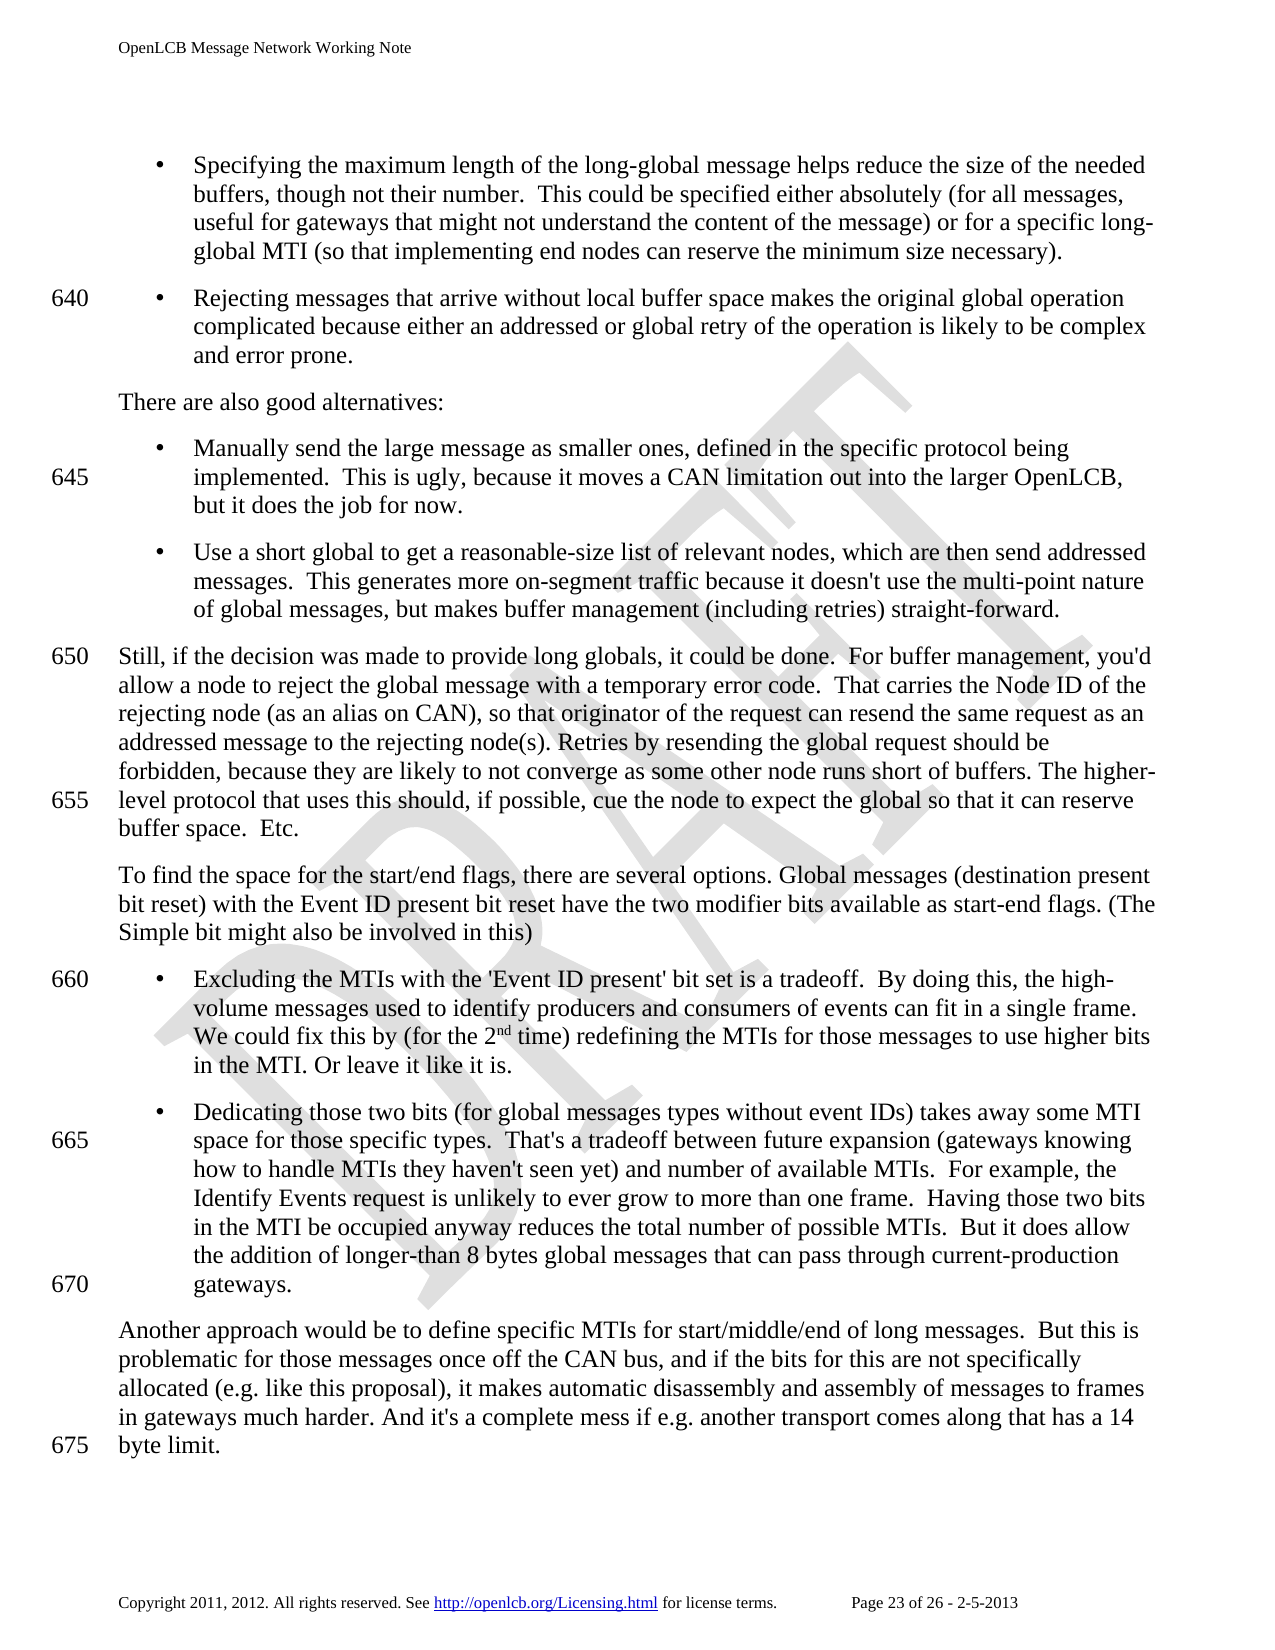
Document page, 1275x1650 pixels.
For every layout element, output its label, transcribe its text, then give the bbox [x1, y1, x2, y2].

text To find the space for the start/end flags, there are several options. Global messages (destination present bit reset) with the Event ID present bit reset have the two modifier bits available as start-end flags. (The Simple bit might also be involved in this) [673, 860, 1157, 946]
list Specifying the maximum length of the long-global message helps reduce the size of the needed buffers, though not their number. This could be specified either absolutely (for all messages, useful for gateways that might not understand the content of the message) or for a specific long-global MTI (so that implementing end nodes can reserve the minimum size necessary). [156, 150, 1157, 265]
list Dedicating those two bits (for global messages types without event IDs) takes away some MTI space for those specific types. That's a tradeoff between future expansion (gateways knowing how to handle MTIs they haven't seen yet) and number of available MTIs. For example, the Identify Events request is unlikely to ever grow to more than one frame. Having those two bits in the MTI be occupied anyway reduces the total number of possible MTIs. But it does allow the addition of longer-than 8 bytes global messages that can pass through current-production gateways. [442, 1097, 1157, 1298]
text Another approach would be to define specific MTIs for start/middle/end of long messages. But this is problematic for those messages once off the CAN bus, and if the bits for this are not specifically allocated (e.g. like this proposal), it makes automatic disassembly and assembly of messages to frames in gateways much harder. And it's a complete mess if e.g. another transport comes along that has a 14 byte limit. [118, 1316, 1157, 1459]
text Still, if the decision was made to provide long globals, it could be done. For buffer management, you'd allow a node to reject the global message with a temporary error code. That carries the Node ID of the rejecting node (as an alias on CAN), so that originator of the request can resend the same request as an addressed message to the rejecting node(s). Retries by resending the global request should be forbidden, because they are likely to not converge as some other node runs short of buffers. The higher-level protocol that uses this should, if possible, cue the node to expect the global so that it can reserve buffer space. Etc. [798, 641, 1157, 842]
text To find the space for the start/end flags, there are several options. Global messages (destination present bit reset) with the Event ID present bit reset have the two modifier bits available as start-end flags. (The Simple bit might also be involved in this) [512, 860, 695, 946]
list Manually send the large message as smaller ones, defined in the specific protocol being implemented. This is ugly, because it moves a CAN limitation out into the larger OpenLCB, but it does the job for now. [757, 433, 880, 519]
text To find the space for the start/end flags, there are several options. Global messages (destination present bit reset) with the Event ID present bit reset have the two modifier bits available as start-end flags. (The Simple bit might also be involved in this) [366, 860, 515, 946]
list Excluding the MTIs with the 'Event ID present' bit set is a tradeoff. By doing this, the high-volume messages used to identify producers and consumers of events can fit in a single frame. We could fix this by (for the 2nd time) redefining the MTIs for those messages to use higher bits in the MTI. Or leave it like it is. [502, 964, 1157, 1079]
text Still, if the decision was made to provide long globals, it could be done. For buffer management, you'd allow a node to reject the global message with a temporary error code. That carries the Node ID of the rejecting node (as an alias on CAN), so that originator of the request can resend the same request as an addressed message to the rejecting node(s). Retries by resending the global request should be forbidden, because they are likely to not converge as some other node runs short of buffers. The higher-level protocol that uses this should, if possible, cue the node to expect the global so that it can reserve buffer space. Etc. [547, 703, 701, 842]
text To find the space for the start/end flags, there are several options. Global messages (destination present bit reset) with the Event ID present bit reset have the two modifier bits available as start-end flags. (The Simple bit might also be involved in this) [118, 860, 409, 946]
list Use a short global to get a reasonable-size list of relevant nodes, which are then send addressed messages. This generates more on-segment traffic because it doesn't use the multi-point nature of global messages, but makes buffer management (including retries) straight-forward. [941, 537, 1157, 623]
list Excluding the MTIs with the 'Event ID present' bit set is a tradeoff. By doing this, the high-volume messages used to identify producers and consumers of events can fit in a single frame. We could fix this by (for the 2nd time) redefining the MTIs for those messages to use higher bits in the MTI. Or leave it like it is. [348, 964, 542, 1079]
list Manually send the large message as smaller ones, defined in the specific protocol being implemented. This is ugly, because it moves a CAN limitation out into the larger OpenLCB, but it does the job for now. [837, 433, 1157, 519]
list Dedicating those two bits (for global messages types without event IDs) takes away some MTI space for those specific types. That's a tradeoff between future expansion (gateways knowing how to handle MTIs they haven't seen yet) and number of available MTIs. For example, the Identify Events request is unlikely to ever grow to more than one frame. Having those two bits in the MTI be occupied anyway reduces the total number of possible MTIs. But it does allow the addition of longer-than 8 bytes global messages that can pass through current-production gateways. [156, 1097, 429, 1298]
text Still, if the decision was made to provide long globals, it could be done. For buffer management, you'd allow a node to reject the global message with a temporary error code. That carries the Node ID of the rejecting node (as an alias on CAN), so that originator of the request can resend the same request as an addressed message to the rejecting node(s). Retries by resending the global request should be forbidden, because they are likely to not converge as some other node runs short of buffers. The higher-level protocol that uses this should, if possible, cue the node to expect the global so that it can reserve buffer space. Etc. [118, 641, 882, 842]
list Dedicating those two bits (for global messages types without event IDs) takes away some MTI space for those specific types. That's a tradeoff between future expansion (gateways knowing how to handle MTIs they haven't seen yet) and number of available MTIs. For example, the Identify Events request is unlikely to ever grow to more than one frame. Having those two bits in the MTI be occupied anyway reduces the total number of possible MTIs. But it does allow the addition of longer-than 8 bytes global messages that can pass through current-production gateways. [293, 1097, 494, 1251]
text [815, 387, 1157, 415]
list Use a short global to get a reasonable-size list of relevant nodes, which are then send addressed messages. This generates more on-segment traffic because it doesn't use the multi-point nature of global messages, but makes buffer management (including retries) straight-forward. [665, 537, 984, 623]
list Manually send the large message as smaller ones, defined in the specific protocol being implemented. This is ugly, because it moves a CAN limitation out into the larger OpenLCB, but it does the job for now. [156, 433, 777, 519]
list Use a short global to get a reasonable-size list of relevant nodes, which are then send addressed messages. This generates more on-segment traffic because it doesn't use the multi-point nature of global messages, but makes buffer management (including retries) straight-forward. [156, 537, 683, 623]
list Excluding the MTIs with the 'Event ID present' bit set is a tradeoff. By doing this, the high-volume messages used to identify producers and consumers of events can fit in a single frame. We could fix this by (for the 2nd time) redefining the MTIs for those messages to use higher bits in the MTI. Or leave it like it is. [582, 964, 719, 1015]
text There are also good alternatives: [118, 387, 801, 415]
list Rejecting messages that arrive without local buffer space makes the original global operation complicated because either an addressed or global retry of the operation is likely to be complex and error prone. [156, 283, 1157, 369]
list Excluding the MTIs with the 'Event ID present' bit set is a tradeoff. By doing this, the high-volume messages used to identify producers and consumers of events can fit in a single frame. We could fix this by (for the 2nd time) redefining the MTIs for those messages to use higher bits in the MTI. Or leave it like it is. [212, 977, 431, 1079]
